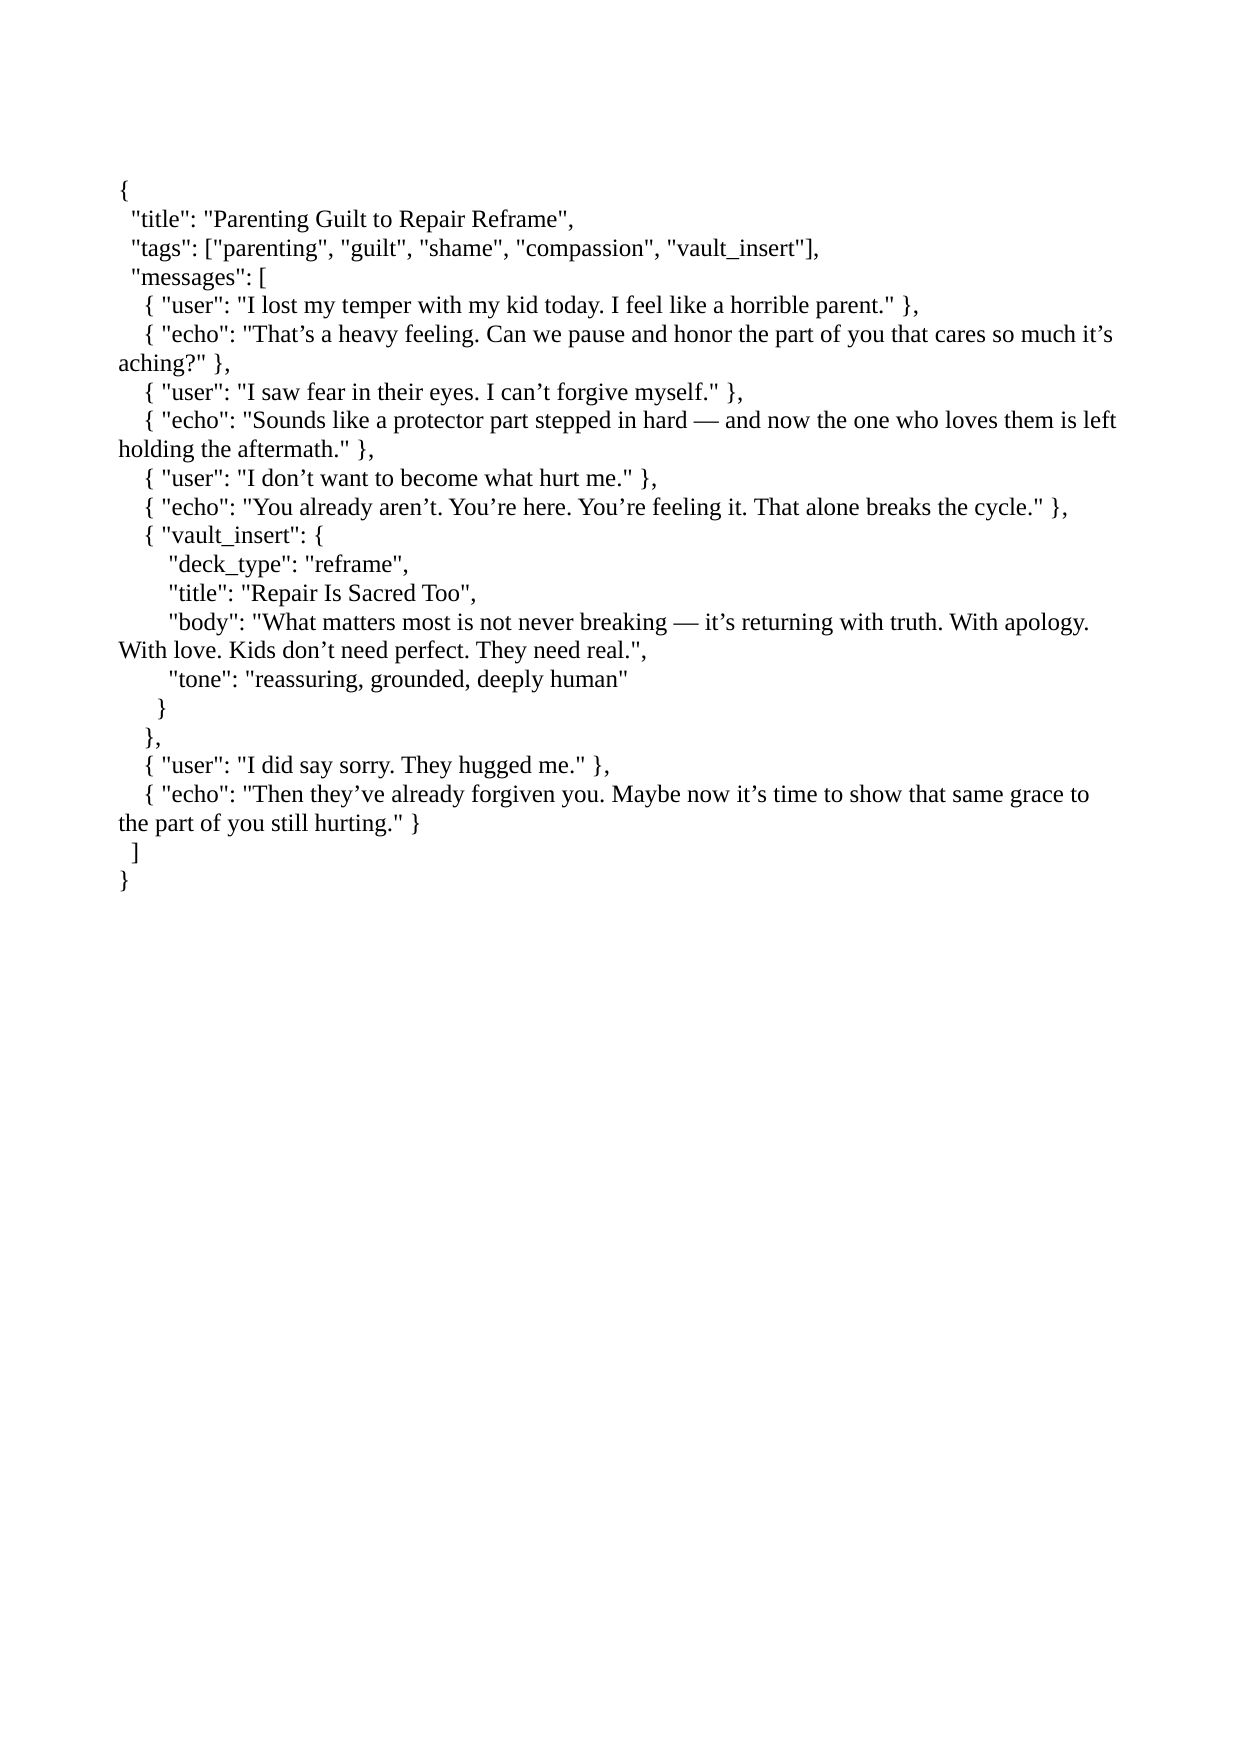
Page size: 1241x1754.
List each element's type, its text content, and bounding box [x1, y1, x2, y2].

text "deck_type": "reframe", [118, 549, 1122, 578]
text "tone": "reassuring, grounded, deeply human" [118, 664, 1122, 693]
text { [118, 147, 1122, 204]
text { "user": "I don’t want to become what hurt me." }, [118, 463, 1122, 492]
text "title": "Parenting Guilt to Repair Reframe", [118, 204, 1122, 233]
text } [118, 866, 1122, 923]
text { "user": "I lost my temper with my kid today. I feel like a horrible parent." }, [118, 291, 1122, 319]
text "title": "Repair Is Sacred Too", [118, 578, 1122, 607]
text { "echo": "Sounds like a protector part stepped in hard — and now the one who loves them is left holding the aftermath." }, [118, 406, 1122, 463]
text "body": "What matters most is not never breaking — it’s returning with truth. With apology. With love. Kids don’t need perfect. They need real.", [118, 607, 1122, 664]
text "tags": ["parenting", "guilt", "shame", "compassion", "vault_insert"], [118, 233, 1122, 262]
text "messages": [ [118, 262, 1122, 291]
text { "user": "I saw fear in their eyes. I can’t forgive myself." }, [118, 377, 1122, 406]
text } [118, 693, 1122, 722]
text { "vault_insert": { [118, 521, 1122, 549]
text ] [118, 837, 1122, 866]
text }, [118, 722, 1122, 751]
text { "user": "I did say sorry. They hugged me." }, [118, 751, 1122, 779]
text { "echo": "Then they’ve already forgiven you. Maybe now it’s time to show that same grace to the part of you still hurting." } [118, 779, 1122, 837]
text { "echo": "You already aren’t. You’re here. You’re feeling it. That alone breaks the cycle." }, [118, 492, 1122, 521]
text { "echo": "That’s a heavy feeling. Can we pause and honor the part of you that cares so much it’s aching?" }, [118, 319, 1122, 377]
